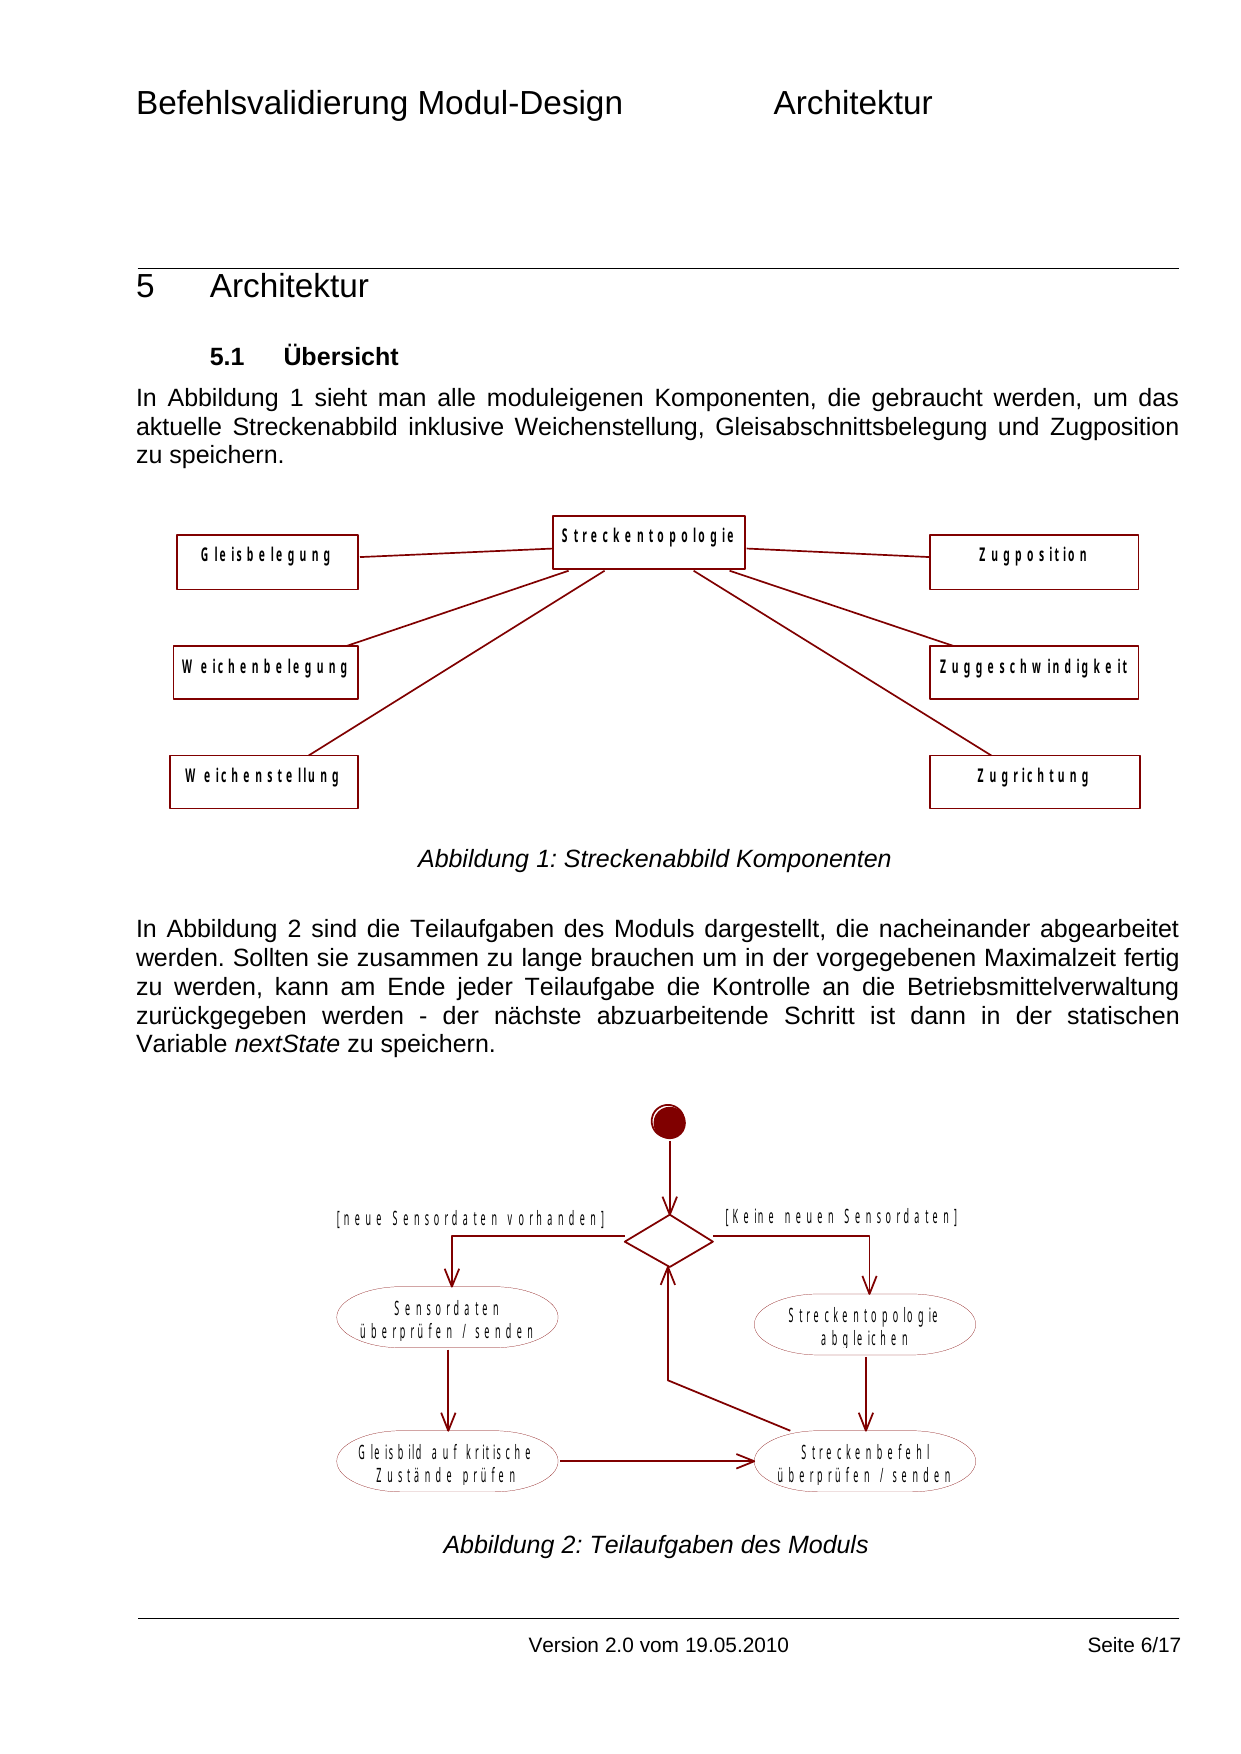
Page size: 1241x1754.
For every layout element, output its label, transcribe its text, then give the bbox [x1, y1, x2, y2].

subtitle Übersicht [209, 342, 1181, 371]
text Abbildung 1: Streckenabbild Komponenten [136, 494, 1176, 873]
text Abbildung 2: Teilaufgaben des Moduls [136, 1083, 1178, 1558]
text In Abbildung 1 sieht man alle moduleigenen Komponenten, die gebraucht werden, um das aktuelle Streckenabbild inklusive Weichenstellung, Gleisabschnittsbelegung und Zugposition zu speichern. [136, 383, 1181, 469]
text In Abbildung 2 sind die Teilaufgaben des Moduls dargestellt, die nacheinander abgearbeitet werden. Sollten sie zusammen zu lange brauchen um in der vorgegebenen Maximalzeit fertig zu werden, kann am Ende jeder Teilaufgabe die Kontrolle an die Betriebsmittelverwaltung zurückgegeben werden - der nächste abzuarbeitende Schritt ist dann in der statischen Variable nextState zu speichern. [136, 914, 1181, 1058]
subtitle Architektur [136, 289, 1181, 304]
